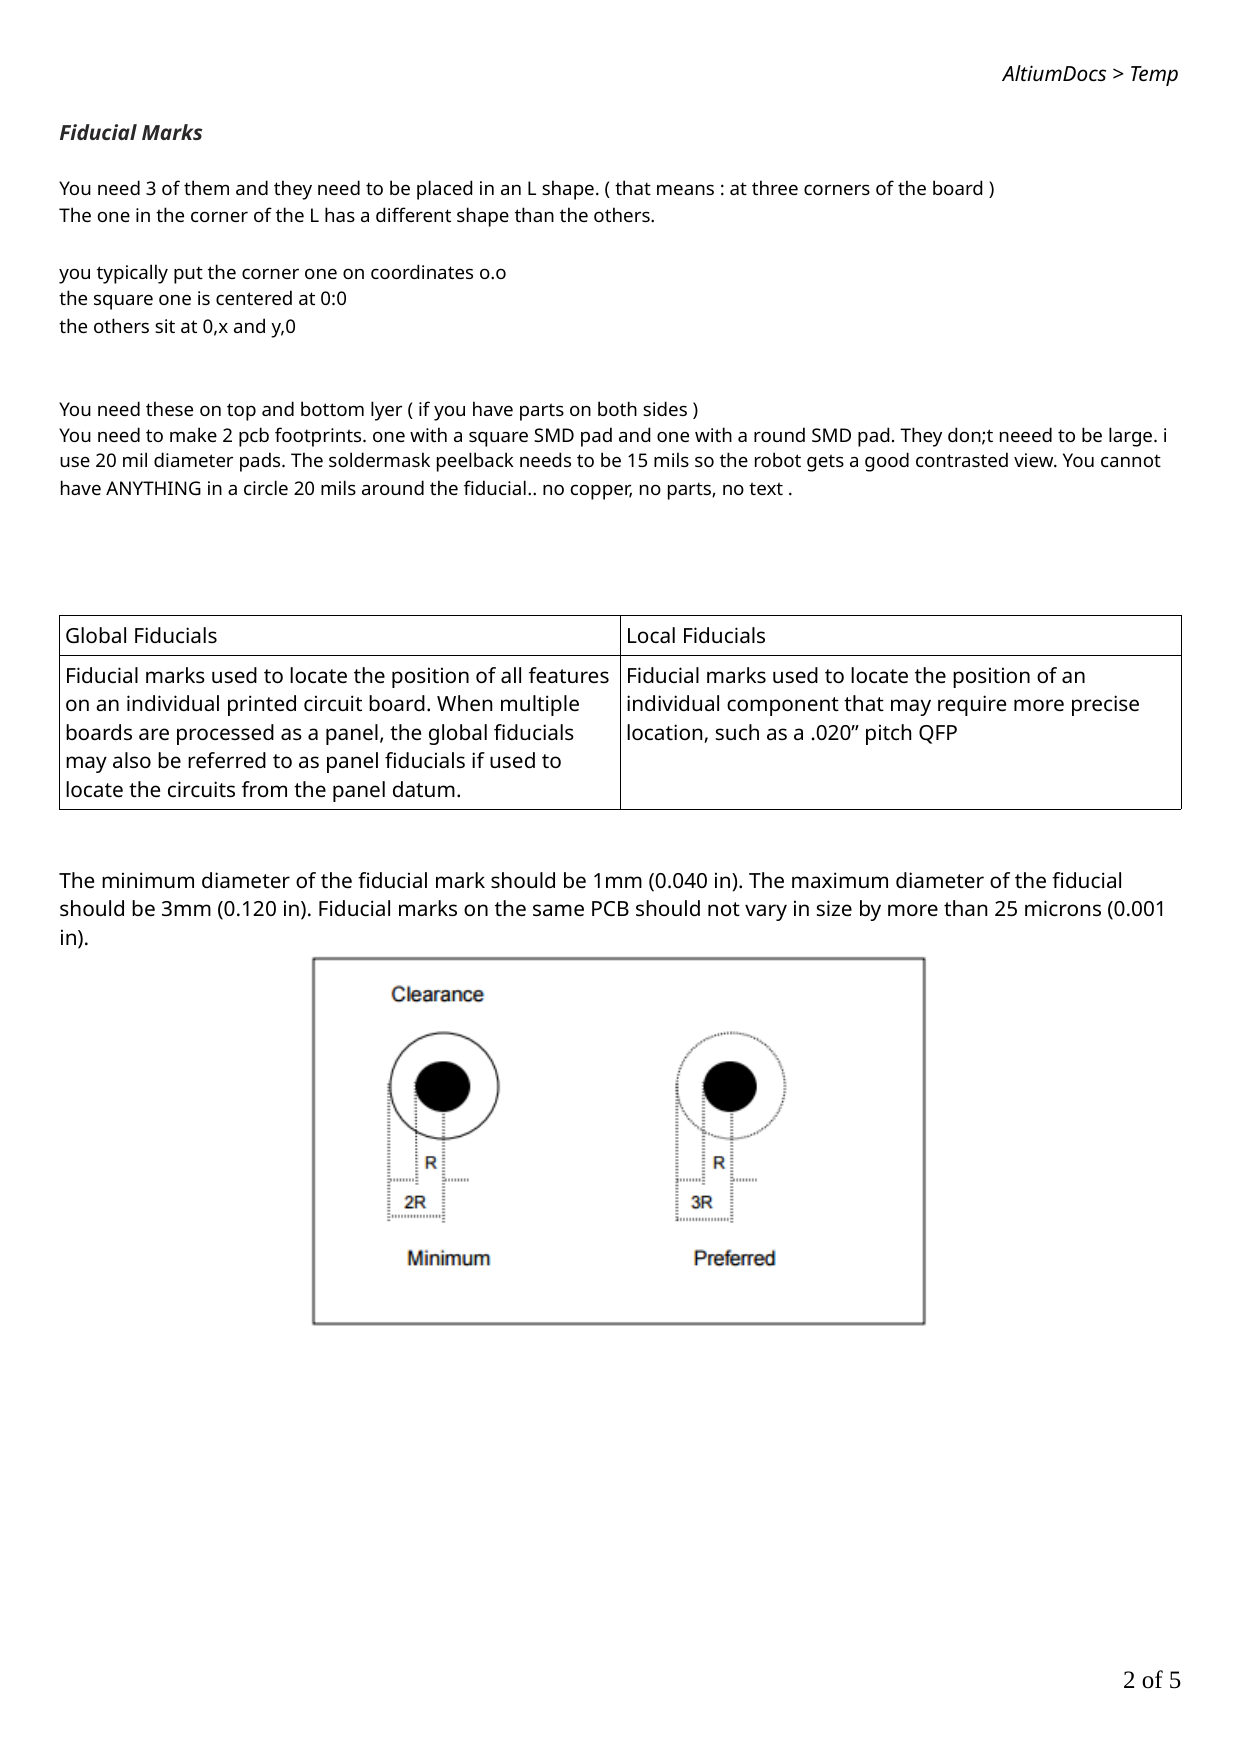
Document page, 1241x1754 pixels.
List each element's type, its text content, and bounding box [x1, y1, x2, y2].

text The minimum diameter of the fiducial mark should be 1mm (0.040 in). The maximum diameter of the fiducial should be 3mm (0.120 in). Fiducial marks on the same PCB should not vary in size by more than 25 microns (0.001 in). [59, 866, 1181, 951]
text you typically put the corner one on coordinates o.o [59, 257, 1181, 286]
table_cell Fiducial marks used to locate the position of an individual component that may require more precise location, such as a .020” pitch QFP [621, 656, 1181, 809]
text You need 3 of them and they need to be placed in an L shape. ( that means : at three corners of the board ) The one in the corner of the L has a different shape than the others. [59, 175, 1181, 229]
table_header Global Fiducials [60, 616, 620, 655]
subtitle Fiducial Marks [59, 118, 1181, 146]
table_header Local Fiducials [621, 616, 1181, 655]
table_cell Fiducial marks used to locate the position of all features on an individual printed circuit board. When multiple boards are processed as a panel, the global fiducials may also be referred to as panel fiducials if used to locate the circuits from the panel datum. [60, 656, 620, 809]
text You need these on top and bottom lyer ( if you have parts on both sides ) You need to make 2 pcb footprints. one with a square SMD pad and one with a round SMD pad. They don;t neeed to be large. i use 20 mil diameter pads. The soldermask peelback needs to be 15 mils so the robot gets a good contrasted view. You cannot have ANYTHING in a circle 20 mils around the fiducial.. no copper, no parts, no text . [59, 397, 1181, 502]
text the square one is centered at 0:0 the others sit at 0,x and y,0 [59, 286, 1181, 340]
